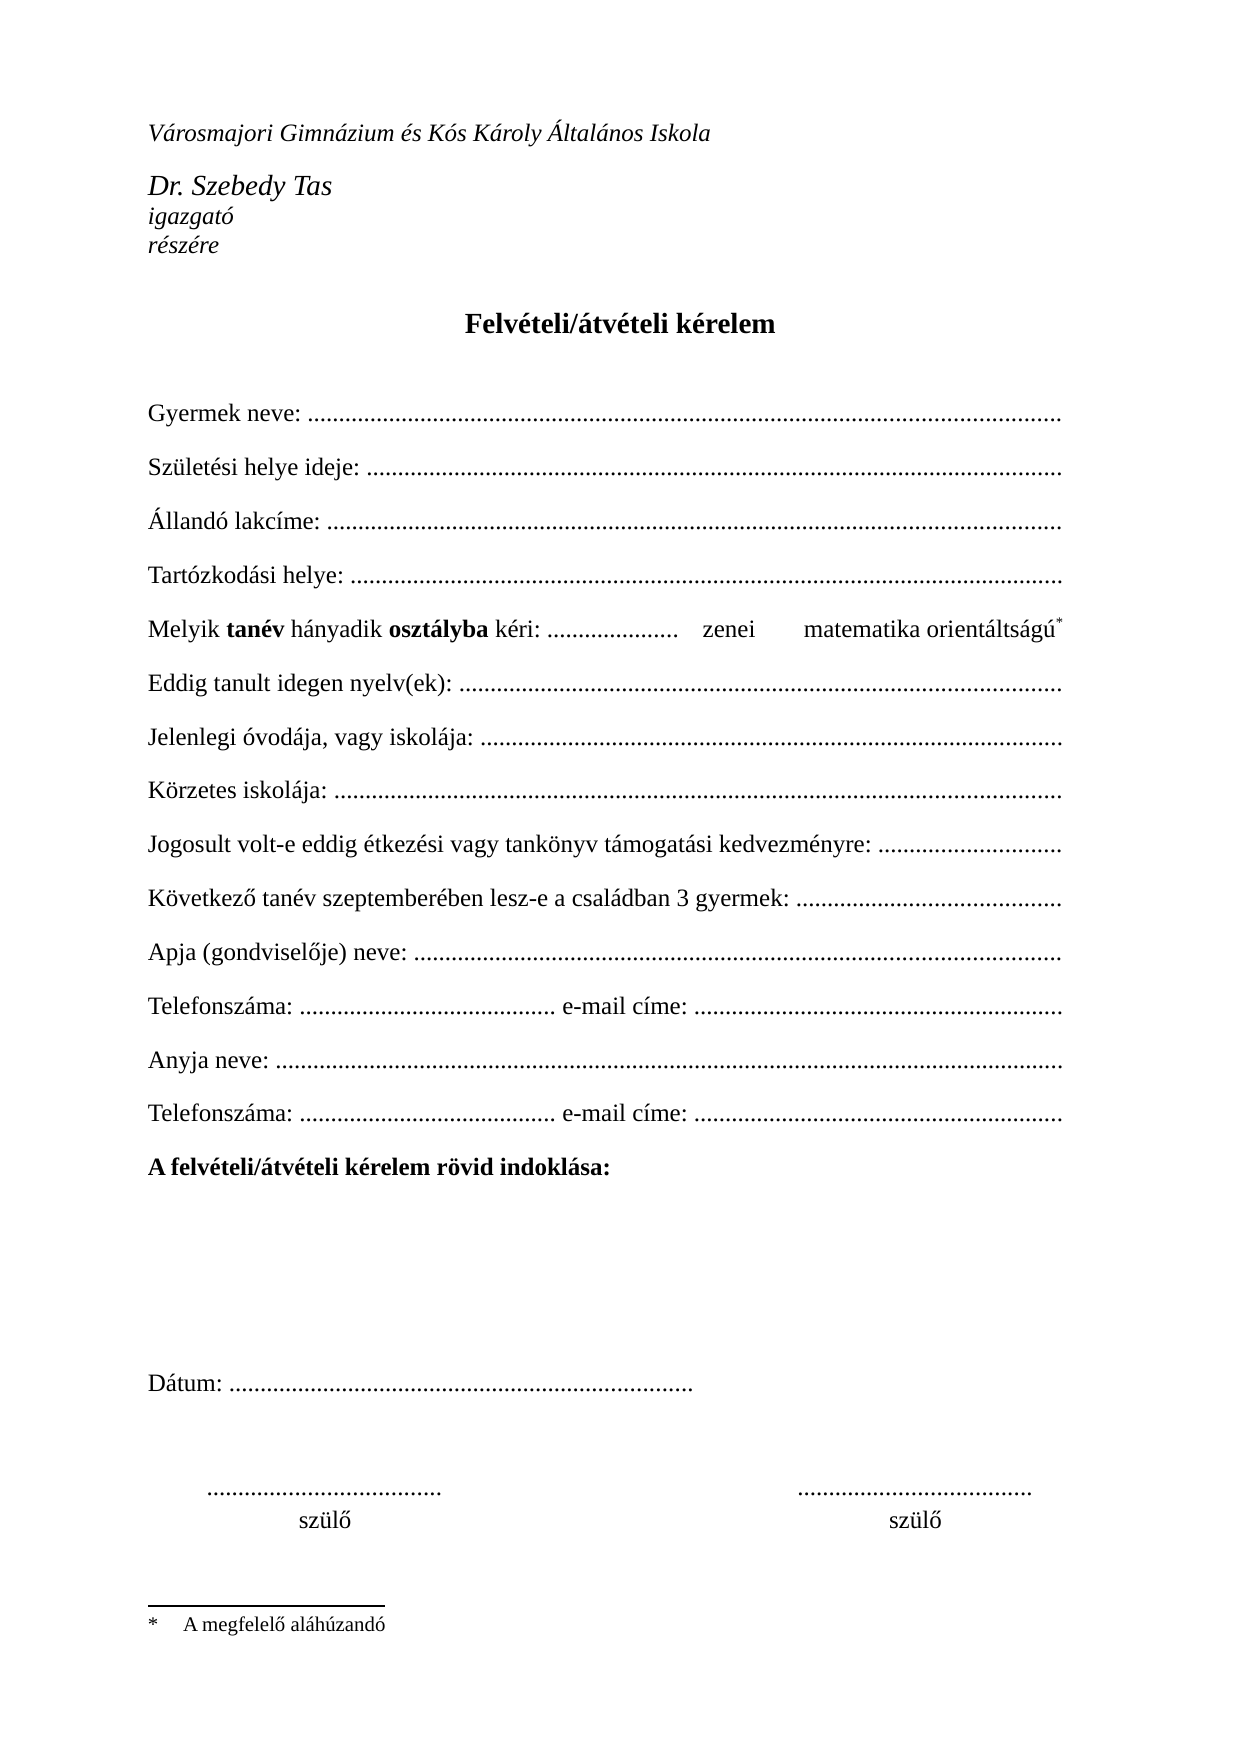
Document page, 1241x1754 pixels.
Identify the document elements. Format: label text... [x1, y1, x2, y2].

text részére [148, 230, 1093, 259]
text Telefonszáma: e-mail címe: [148, 1098, 1093, 1127]
text Következő tanév szeptemberében lesz-e a családban 3 gyermek: [148, 883, 1093, 912]
text A megfelelő aláhúzandó [148, 1612, 1093, 1636]
text Gyermek neve: [148, 398, 1093, 427]
text Tartózkodási helye: [148, 560, 1093, 589]
text Telefonszáma: e-mail címe: [148, 991, 1093, 1019]
text Eddig tanult idegen nyelv(ek): [148, 668, 1093, 696]
text A felvételi/átvételi kérelem rövid indoklása: [148, 1152, 1093, 1181]
text Jelenlegi óvodája, vagy iskolája: [148, 722, 1093, 750]
text Apja (gondviselője) neve: [148, 937, 1093, 966]
text Állandó lakcíme: [148, 506, 1093, 535]
text Anyja neve: [148, 1045, 1093, 1073]
text igazgató [148, 201, 1093, 230]
text Születési helye ideje: [148, 452, 1093, 481]
text Dátum: [148, 1368, 1093, 1397]
text Körzetes iskolája: [148, 775, 1093, 804]
text Jogosult volt-e eddig étkezési vagy tankönyv támogatási kedvezményre: [148, 829, 1093, 858]
text Városmajori Gimnázium és Kós Károly Általános Iskola [148, 118, 1093, 147]
text szülő szülő [148, 1505, 1093, 1533]
text Melyik tanév hányadik osztályba kéri: zenei matematika orientáltságú [148, 614, 1093, 643]
text Felvételi/átvételi kérelem [148, 306, 1093, 339]
text Dr. Szebedy Tas [148, 168, 1093, 201]
